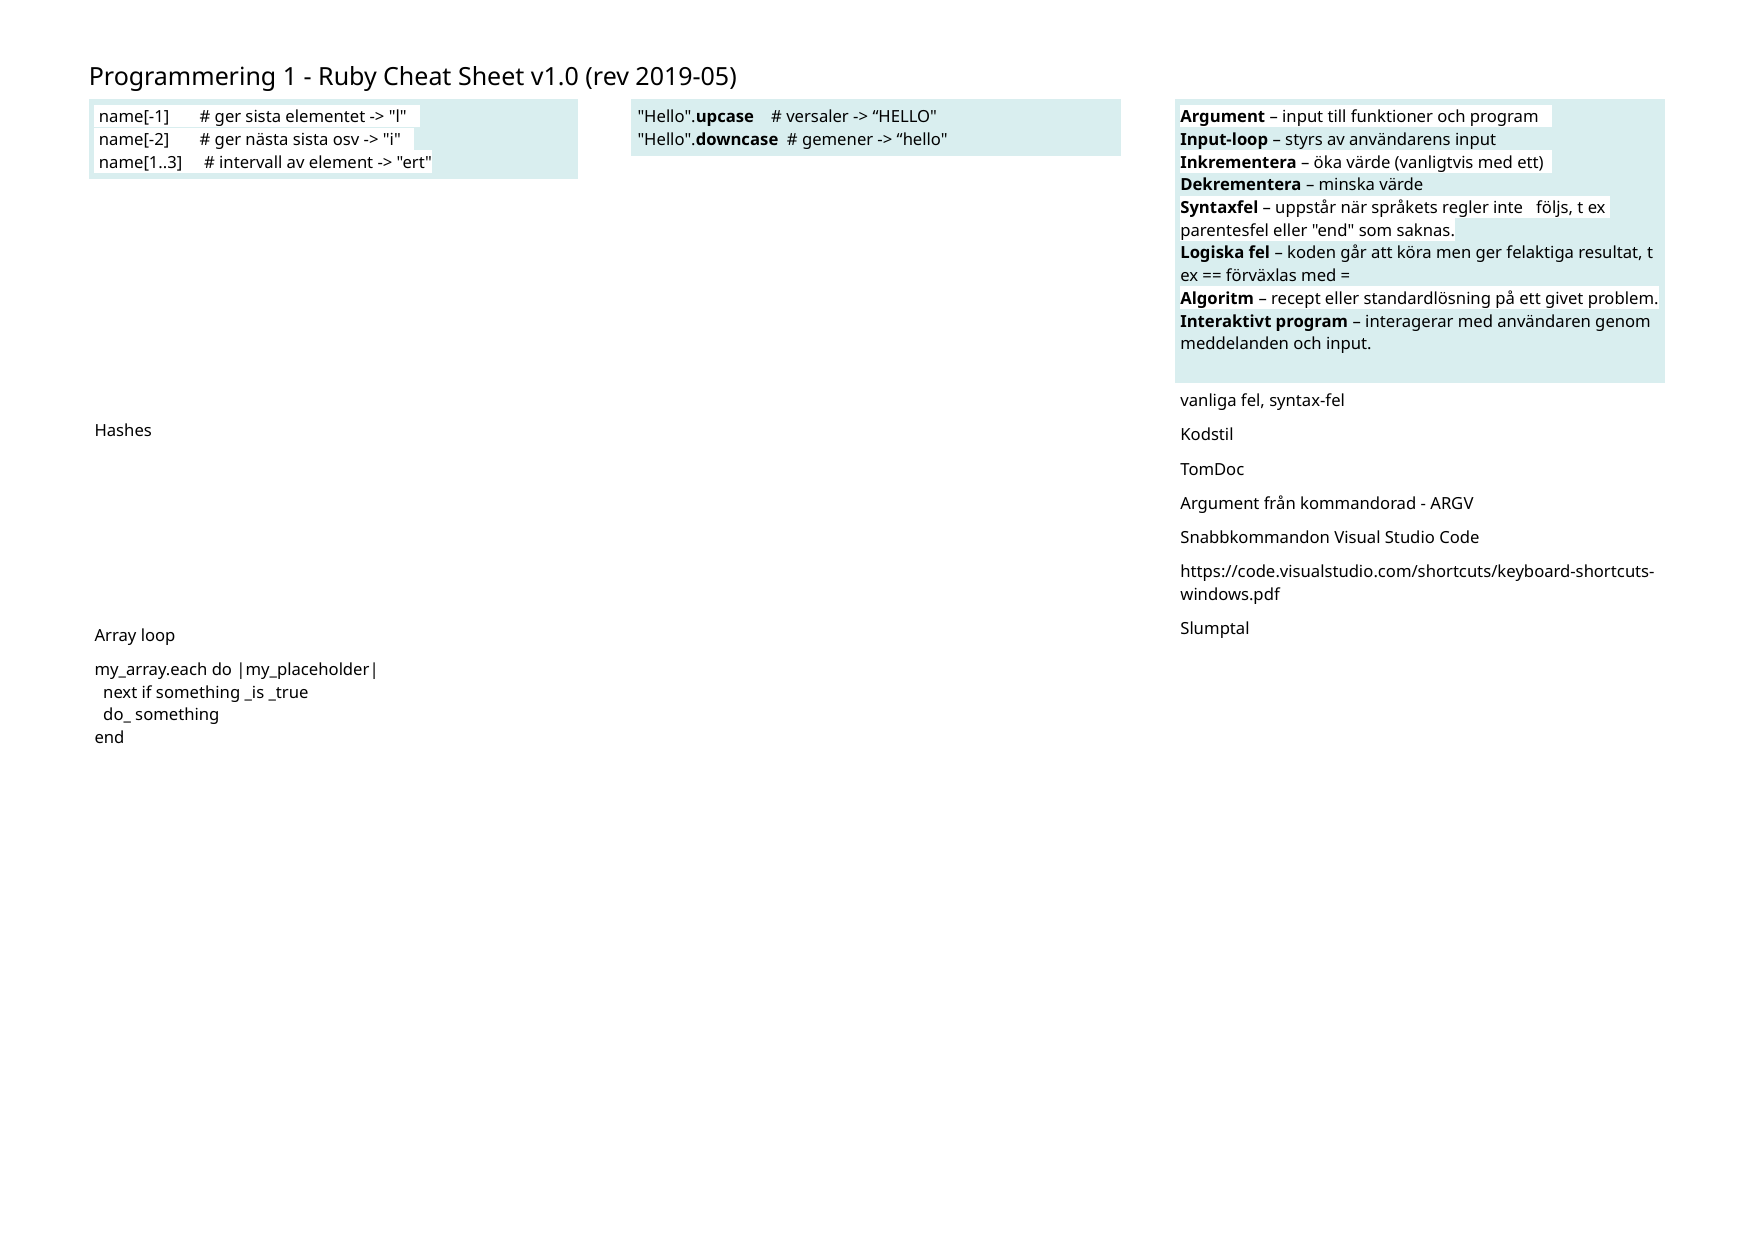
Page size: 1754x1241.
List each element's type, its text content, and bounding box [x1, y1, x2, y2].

table_cell my_array.each do |my_placeholder| next if something _is _true do_ something end [89, 652, 578, 754]
table_header [578, 99, 631, 984]
table_cell Argument – input till funktioner och program Input-loop – styrs av användarens input Inkrementera – öka värde (vanligtvis med ett) Dekrementera – minska värde Syntaxfel – uppstår när språkets regler inte följs, t ex parentesfel eller "end" som saknas. Logiska fel – koden går att köra men ger felaktiga resultat, t ex == förväxlas med = Algoritm – recept eller standardlösning på ett givet problem. Interaktivt program – interagerar med användaren genom meddelanden och input. [1175, 99, 1665, 383]
table_cell [89, 344, 578, 378]
table_header [89, 754, 578, 984]
table_header [1175, 657, 1665, 984]
table_cell [89, 179, 578, 196]
table_cell [89, 379, 578, 413]
table_header [1121, 99, 1174, 984]
table_cell [89, 231, 578, 265]
table_cell https://code.visualstudio.com/shortcuts/keyboard-shortcuts-windows.pdf [1175, 554, 1665, 611]
table_cell [89, 196, 578, 231]
table_cell Array loop [89, 618, 578, 652]
table_cell [89, 447, 578, 481]
table_cell [89, 265, 578, 344]
table_cell Hashes [89, 413, 578, 447]
table_cell vanliga fel, syntax-fel [1175, 383, 1665, 417]
table_header [631, 258, 1121, 984]
table_cell Slumptal [1175, 611, 1665, 657]
table_cell TomDoc [1175, 451, 1665, 486]
table_cell [89, 584, 578, 618]
table_cell [89, 515, 578, 549]
table_cell [631, 156, 1121, 190]
table_cell [631, 190, 1121, 224]
table_cell Argument från kommandorad - ARGV [1175, 486, 1665, 520]
table_cell name[-1] # ger sista elementet -> "l" name[-2] # ger nästa sista osv -> "i" name[1..3] # intervall av element -> "ert" [89, 99, 578, 179]
table_cell Snabbkommandon Visual Studio Code [1175, 520, 1665, 554]
table_cell Kodstil [1175, 417, 1665, 451]
table_cell "Hello".upcase # versaler -> “HELLO" "Hello".downcase # gemener -> “hello" [631, 99, 1121, 156]
table_cell [631, 224, 1121, 258]
table_cell [89, 549, 578, 583]
table_cell [89, 481, 578, 515]
